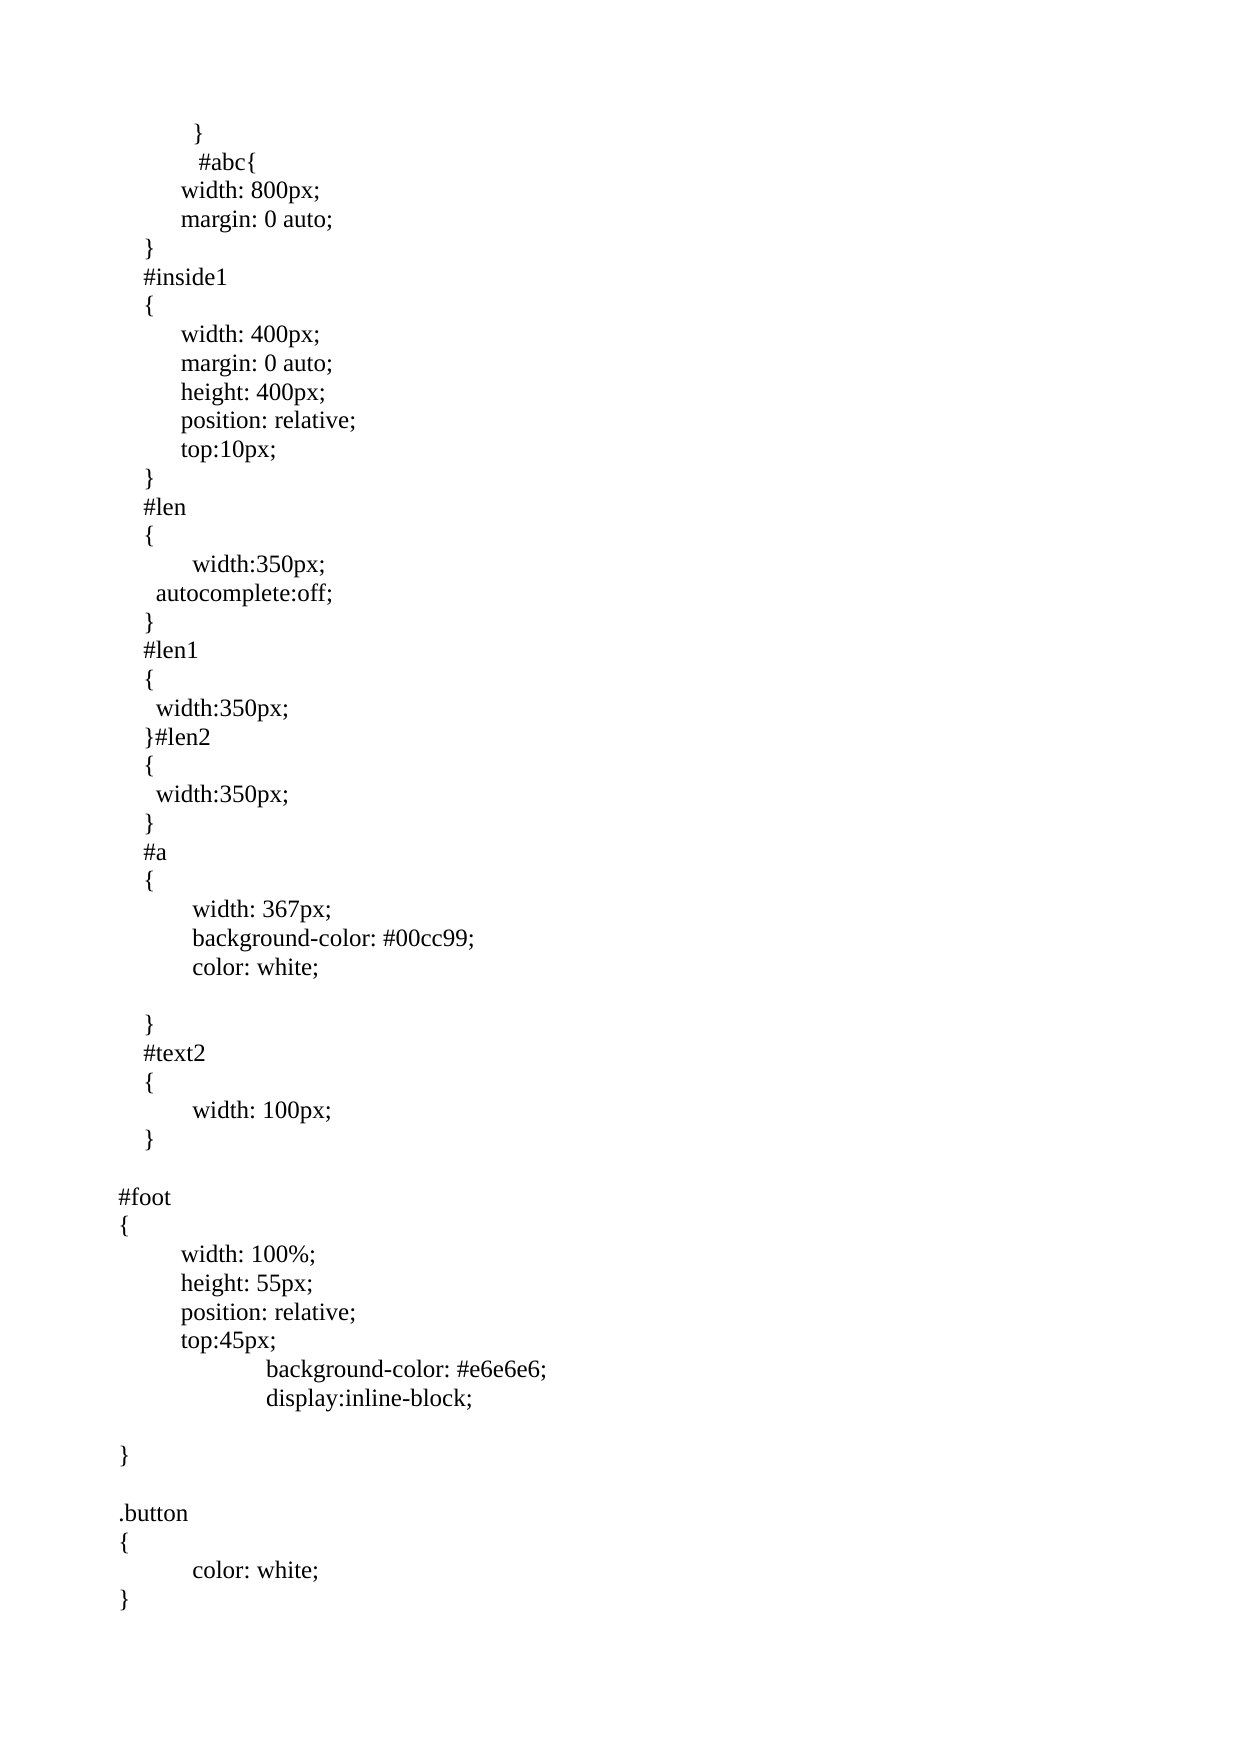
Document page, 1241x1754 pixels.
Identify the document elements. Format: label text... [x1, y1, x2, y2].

text color: white; [118, 1556, 1122, 1584]
text #abc{ [118, 147, 1122, 176]
text #len [118, 492, 1122, 521]
text #foot [118, 1182, 1122, 1211]
text { [118, 1527, 1122, 1556]
text } [118, 1124, 1122, 1153]
text } [118, 1009, 1122, 1038]
text top:10px; [118, 434, 1122, 463]
text { [118, 291, 1122, 319]
text .button [118, 1498, 1122, 1527]
text width:350px; [118, 779, 1122, 808]
text #text2 [118, 1038, 1122, 1067]
text autocomplete:off; [118, 578, 1122, 607]
text height: 400px; [118, 377, 1122, 406]
text background-color: #e6e6e6; [118, 1354, 1122, 1383]
text width: 800px; [118, 176, 1122, 204]
text width:350px; [118, 693, 1122, 722]
text width: 400px; [118, 319, 1122, 348]
text display:inline-block; [118, 1383, 1122, 1412]
text { [118, 1067, 1122, 1096]
text top:45px; [118, 1326, 1122, 1354]
text { [118, 521, 1122, 549]
text color: white; [118, 952, 1122, 981]
text } [118, 463, 1122, 492]
text } [118, 118, 1122, 147]
text width: 367px; [118, 894, 1122, 923]
text position: relative; [118, 1297, 1122, 1326]
text background-color: #00cc99; [118, 923, 1122, 952]
text height: 55px; [118, 1268, 1122, 1297]
text { [118, 1211, 1122, 1239]
text { [118, 751, 1122, 779]
text } [118, 233, 1122, 262]
text width:350px; [118, 549, 1122, 578]
text margin: 0 auto; [118, 348, 1122, 377]
text { [118, 866, 1122, 894]
text { [118, 664, 1122, 693]
text }#len2 [118, 722, 1122, 751]
text margin: 0 auto; [118, 204, 1122, 233]
text } [118, 1584, 1122, 1613]
text } [118, 808, 1122, 837]
text } [118, 1441, 1122, 1469]
text #a [118, 837, 1122, 866]
text #inside1 [118, 262, 1122, 291]
text width: 100%; [118, 1239, 1122, 1268]
text #len1 [118, 636, 1122, 664]
text position: relative; [118, 406, 1122, 434]
text } [118, 607, 1122, 636]
text width: 100px; [118, 1096, 1122, 1124]
